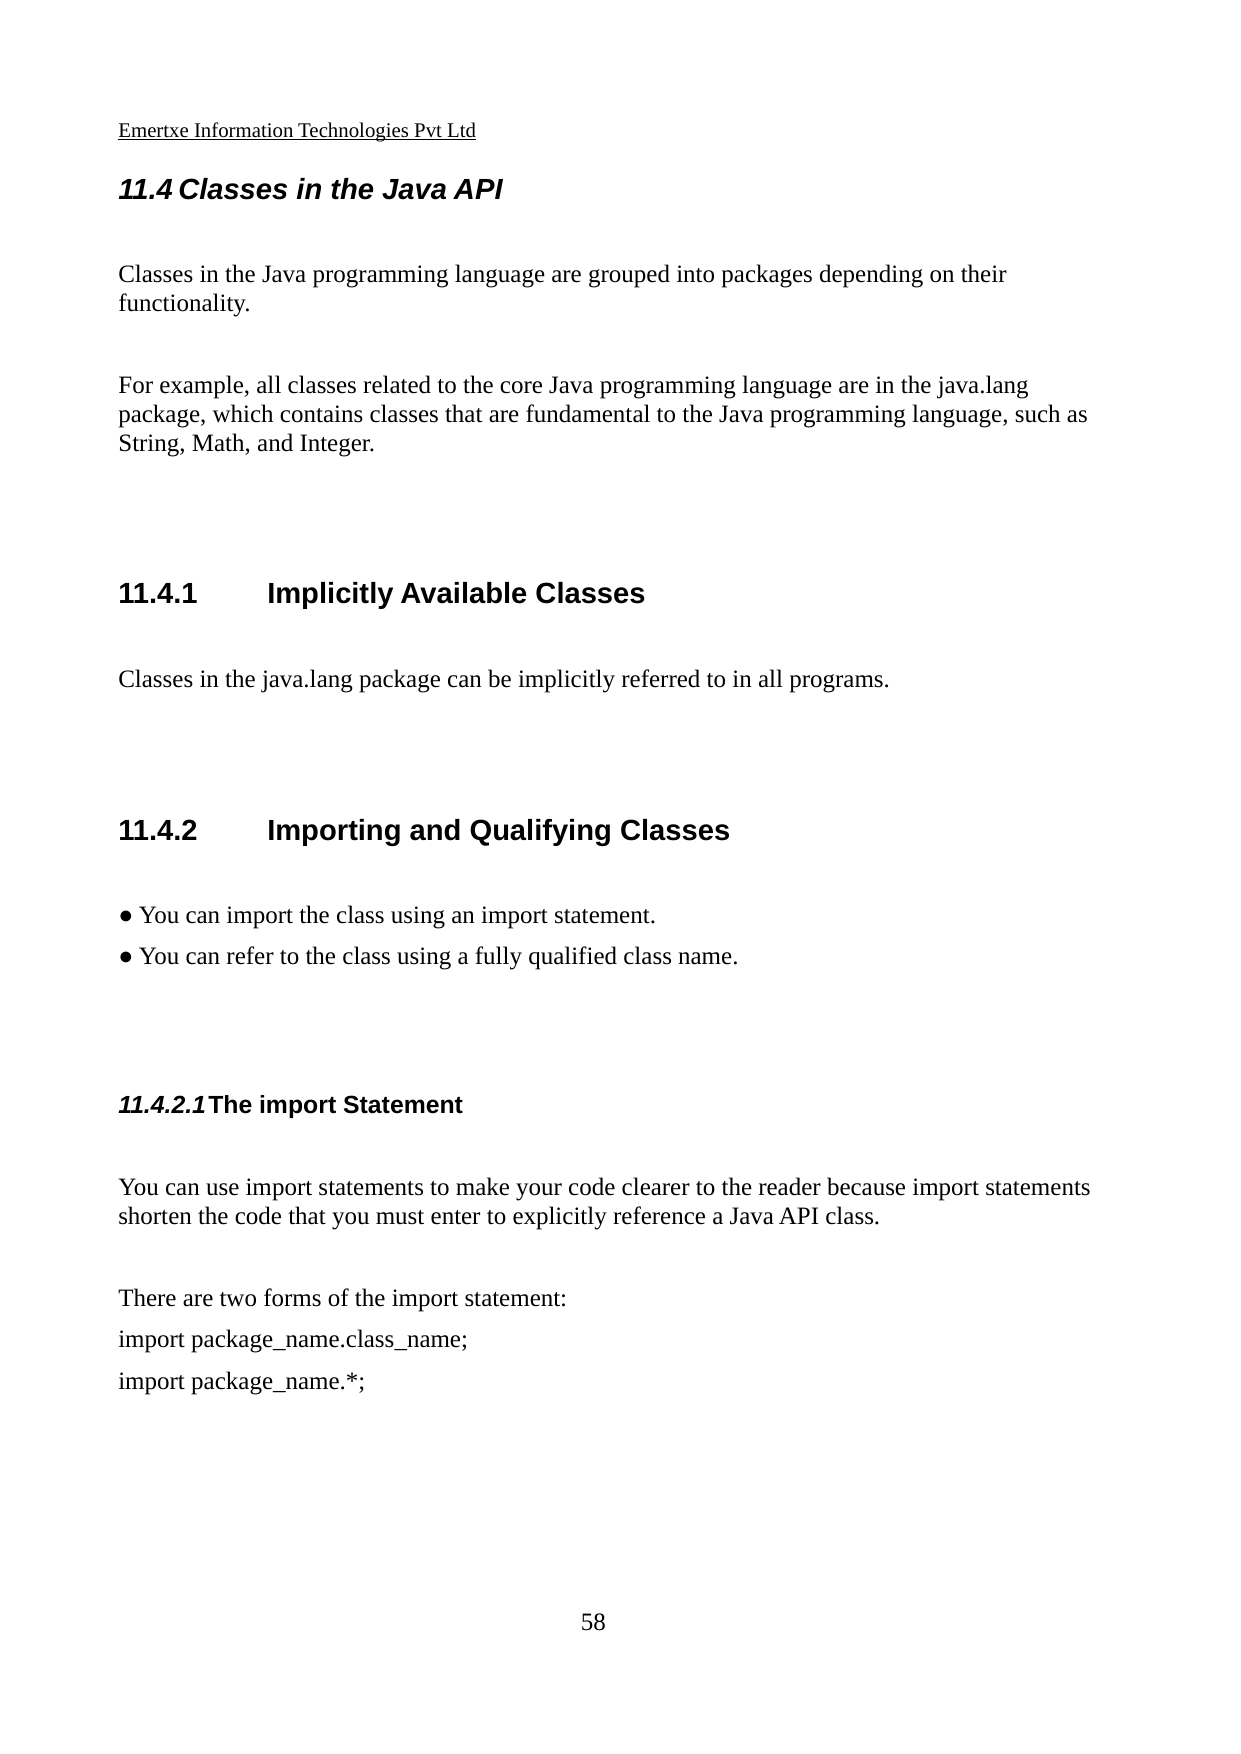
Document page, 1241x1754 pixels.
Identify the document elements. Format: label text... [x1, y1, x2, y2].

text You can use import statements to make your code clearer to the reader because import statements shorten the code that you must enter to explicitly reference a Java API class. [118, 1172, 1122, 1229]
text import package_name.class_name; [118, 1324, 1122, 1353]
subtitle Importing and Qualifying Classes [118, 812, 1122, 846]
subtitle Classes in the Java API [118, 172, 1122, 205]
text For example, all classes related to the core Java programming language are in the java.lang package, which contains classes that are fundamental to the Java programming language, such as String, Math, and Integer. [118, 370, 1122, 456]
text import package_name.*; [118, 1366, 1122, 1394]
text ● You can import the class using an import statement. [118, 900, 1122, 928]
subtitle The import Statement [118, 1090, 1122, 1118]
text Classes in the java.lang package can be implicitly referred to in all programs. [118, 664, 1122, 692]
text Classes in the Java programming language are grouped into packages depending on their functionality. [118, 259, 1122, 316]
subtitle Implicitly Available Classes [118, 576, 1122, 610]
text ● You can refer to the class using a fully qualified class name. [118, 941, 1122, 970]
text There are two forms of the import statement: [118, 1283, 1122, 1312]
